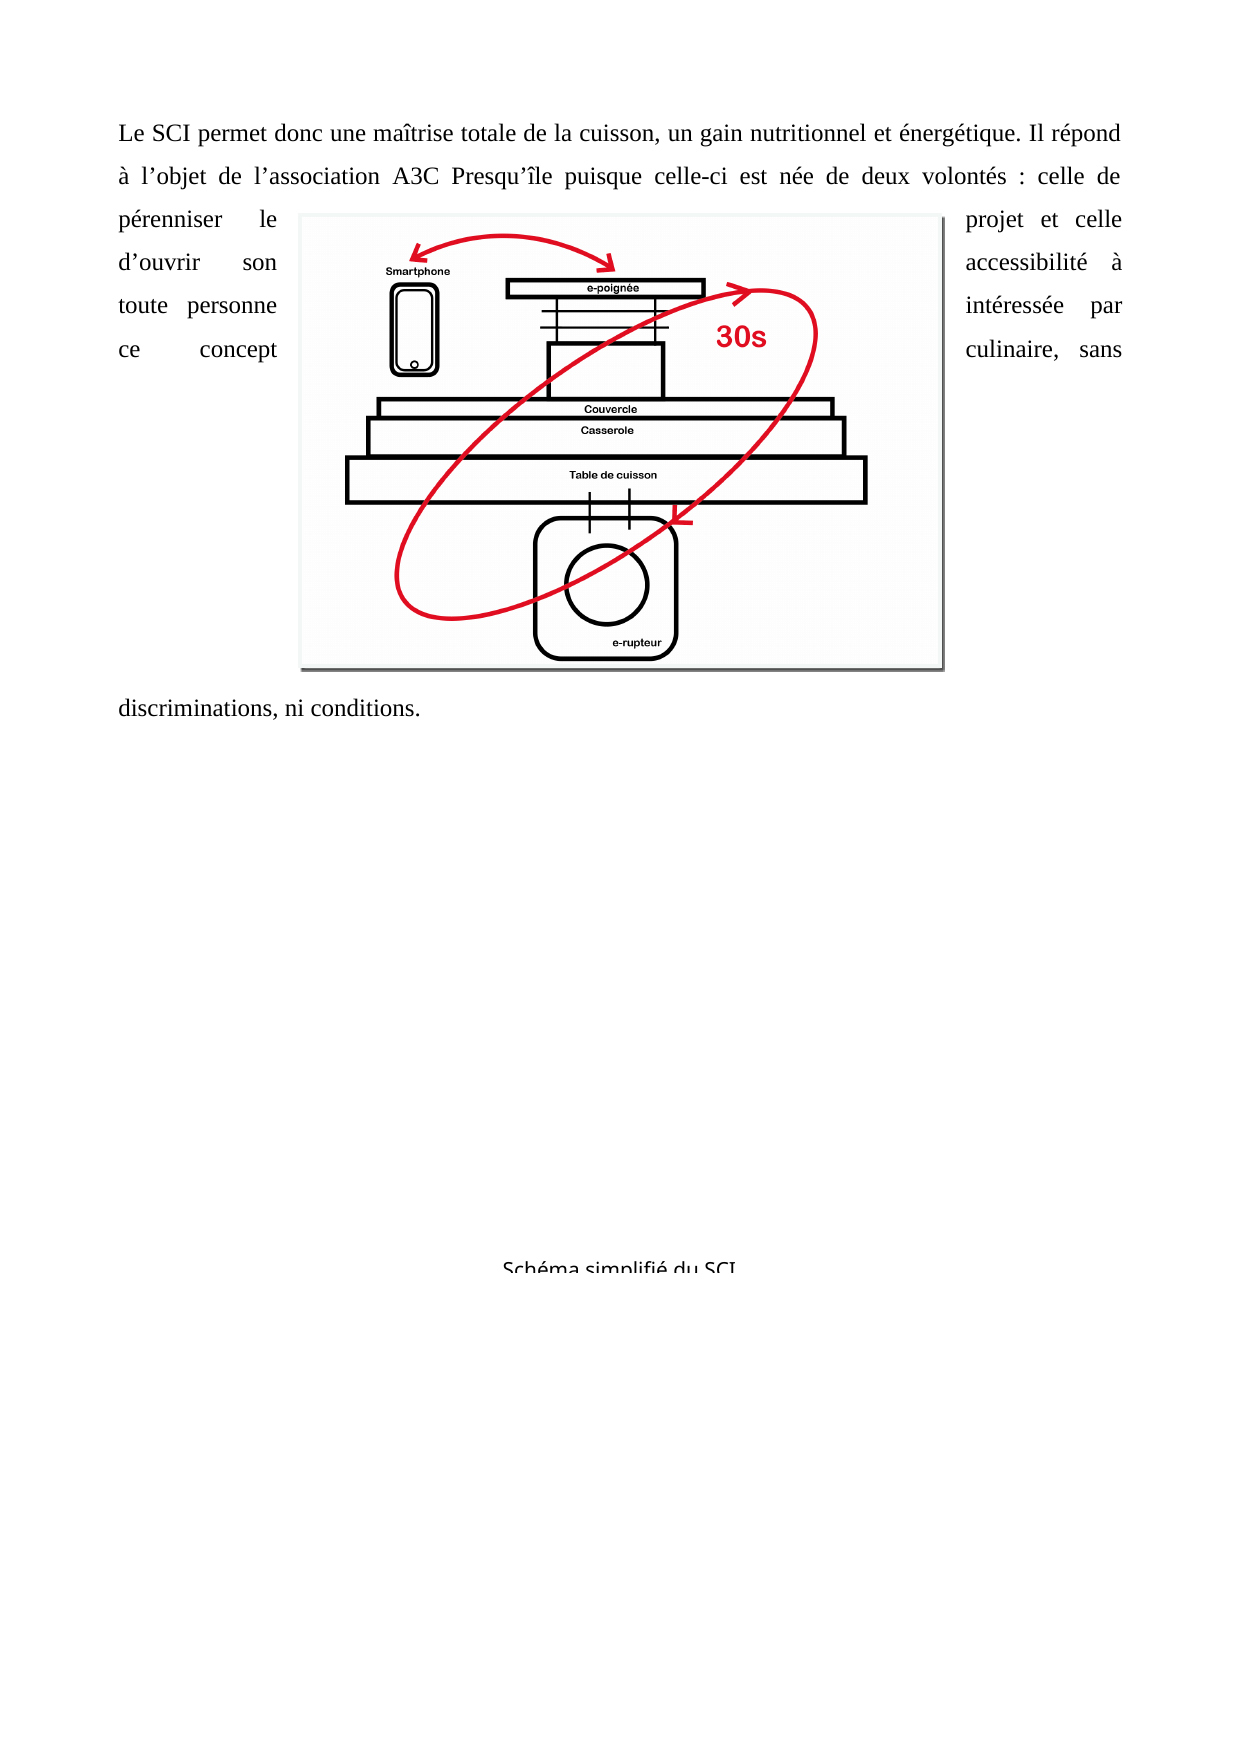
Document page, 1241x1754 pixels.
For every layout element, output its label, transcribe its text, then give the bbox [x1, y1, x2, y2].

picture [302, 217, 938, 664]
text Le SCI permet donc une maîtrise totale de la cuisson, un gain nutritionnel et énergétique. Il répond à l’objet de l’association A3C Presqu’île puisque celle-ci est née de deux volontés : celle de pérenniser le projet et celle d’ouvrir son accessibilité à toute personne intéressée par ce concept culinaire, sans discriminations, ni conditions. [118, 118, 1122, 722]
text Schéma simplifié du SCI [421, 1255, 817, 1272]
